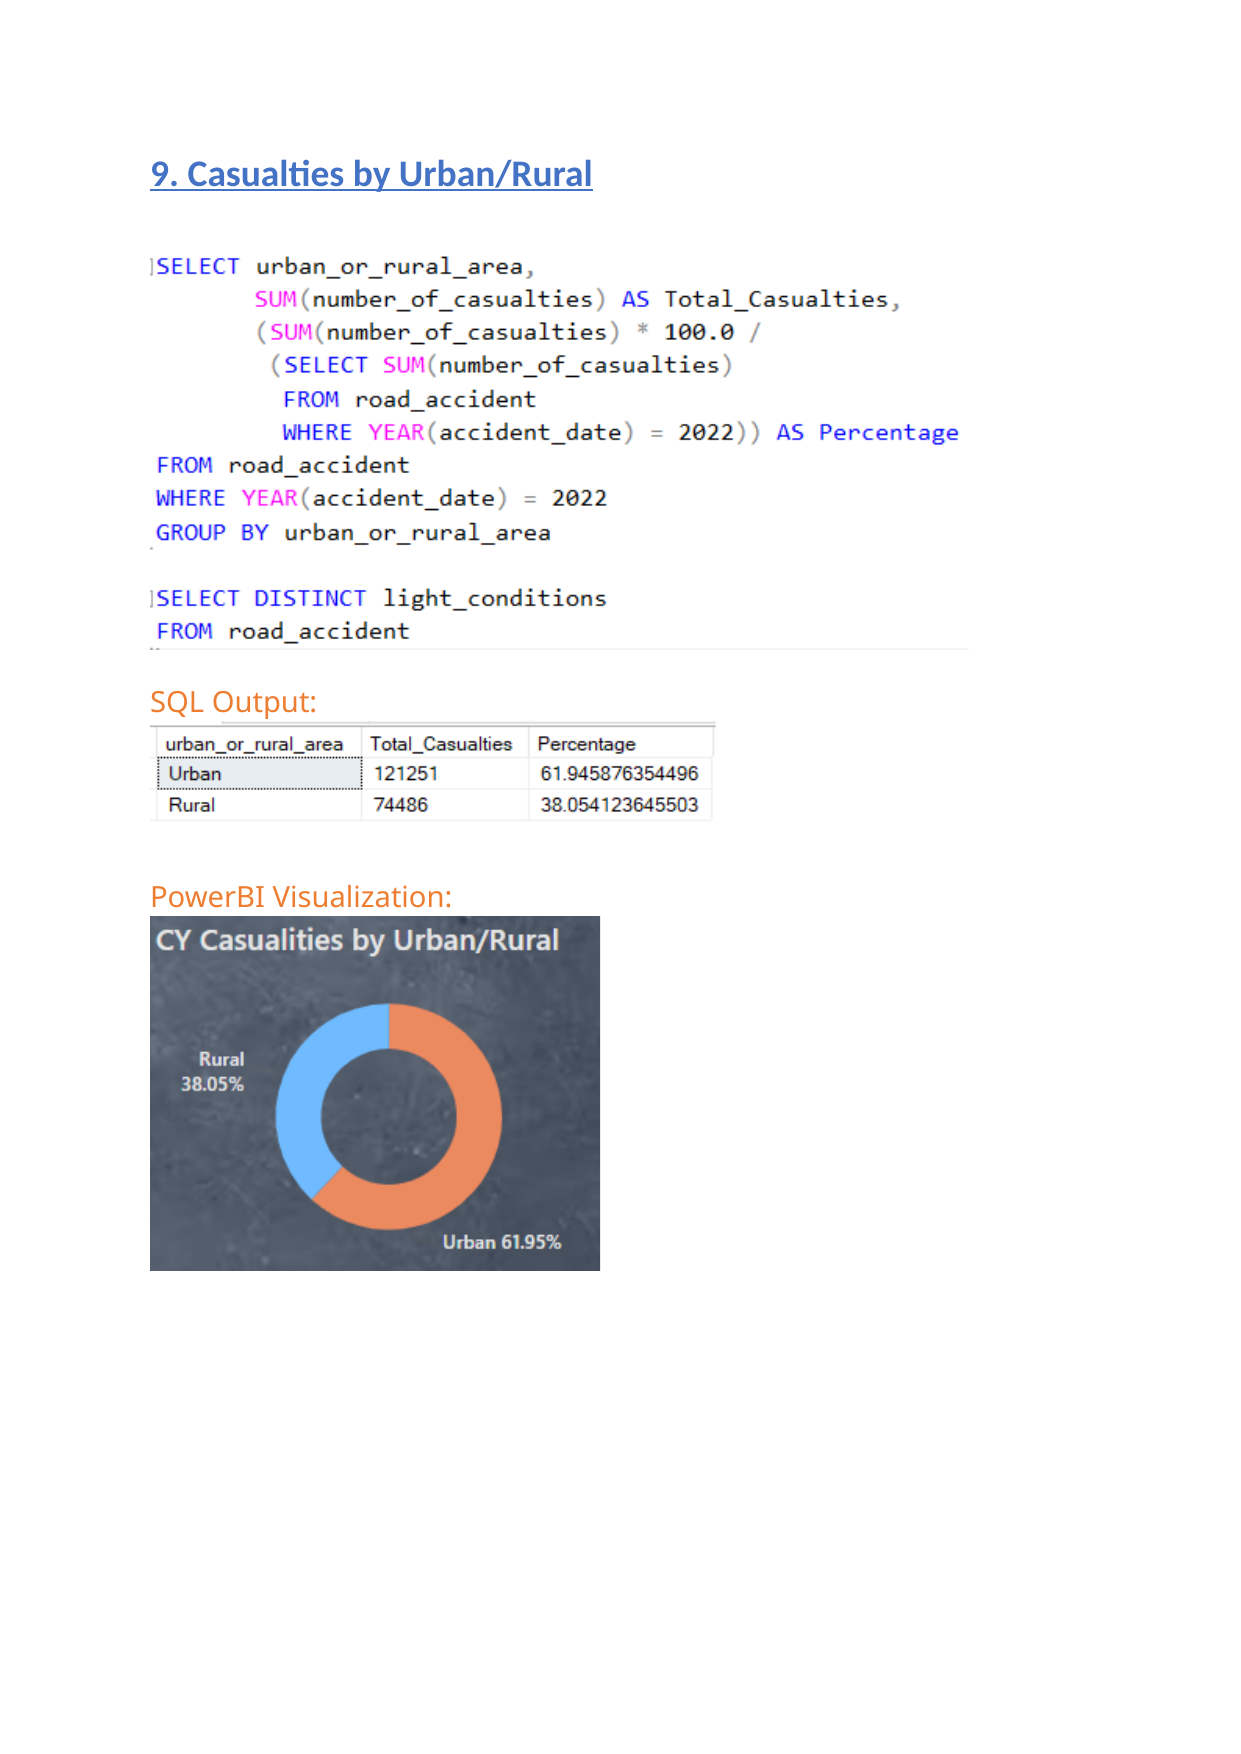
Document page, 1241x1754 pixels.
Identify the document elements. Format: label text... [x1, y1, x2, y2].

subtitle 9. Casualties by Urban/Rural [150, 150, 1090, 196]
text SQL Output: [150, 682, 1090, 721]
text PowerBI Visualization: [150, 877, 1090, 916]
